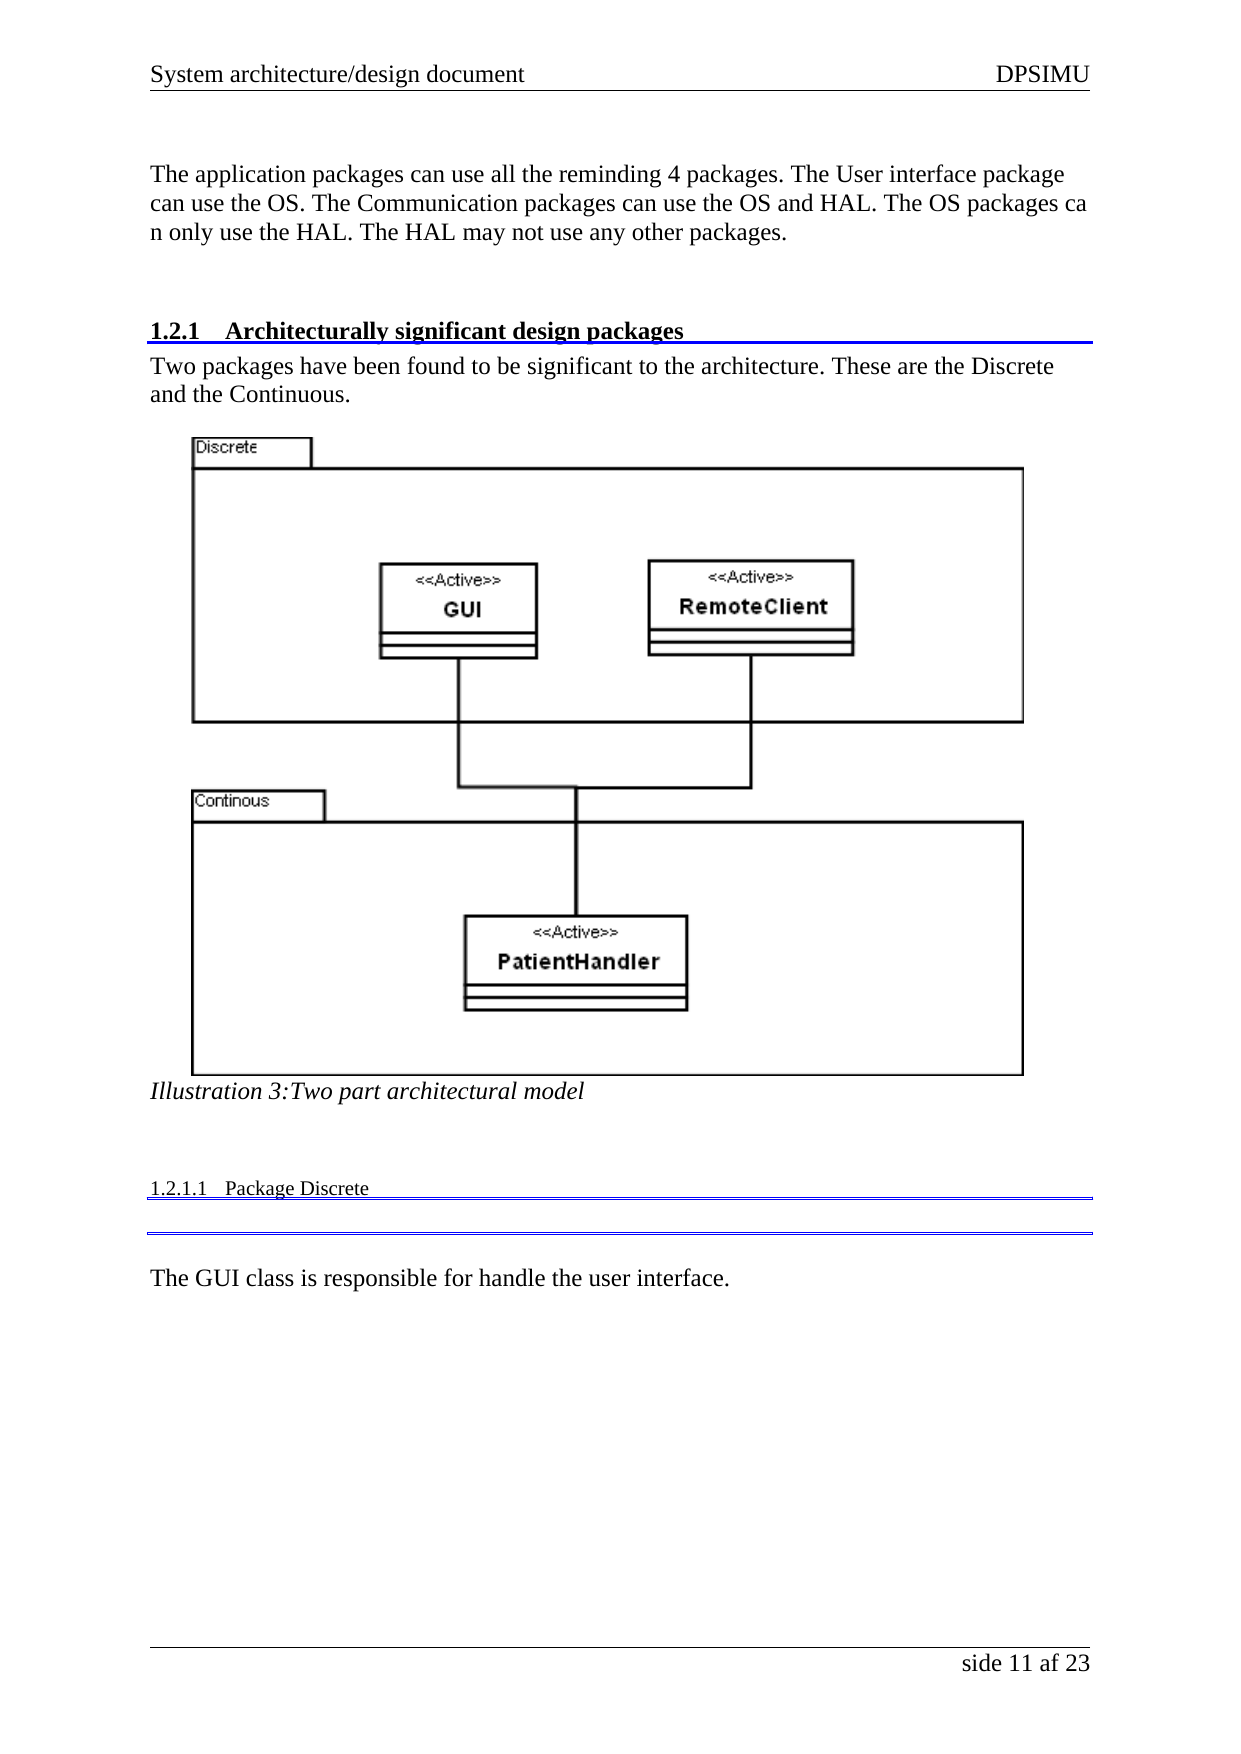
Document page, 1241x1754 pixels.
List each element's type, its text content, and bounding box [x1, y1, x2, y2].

text The GUI class is responsible for handle the user interface. [150, 1263, 1090, 1292]
picture [191, 437, 1024, 1076]
text The application packages can use all the reminding 4 packages. The User interface package can use the OS. The Communication packages can use the OS and HAL. The OS packages ca n only use the HAL. The HAL may not use any other packages. [150, 159, 1090, 246]
text Illustration 3:Two part architectural model [150, 449, 1065, 1105]
subtitle Package Discrete [150, 1175, 1090, 1197]
subtitle Architecturally significant design packages [150, 316, 1090, 341]
text Two packages have been found to be significant to the architecture. These are the Discrete and the Continuous. [150, 351, 1090, 408]
